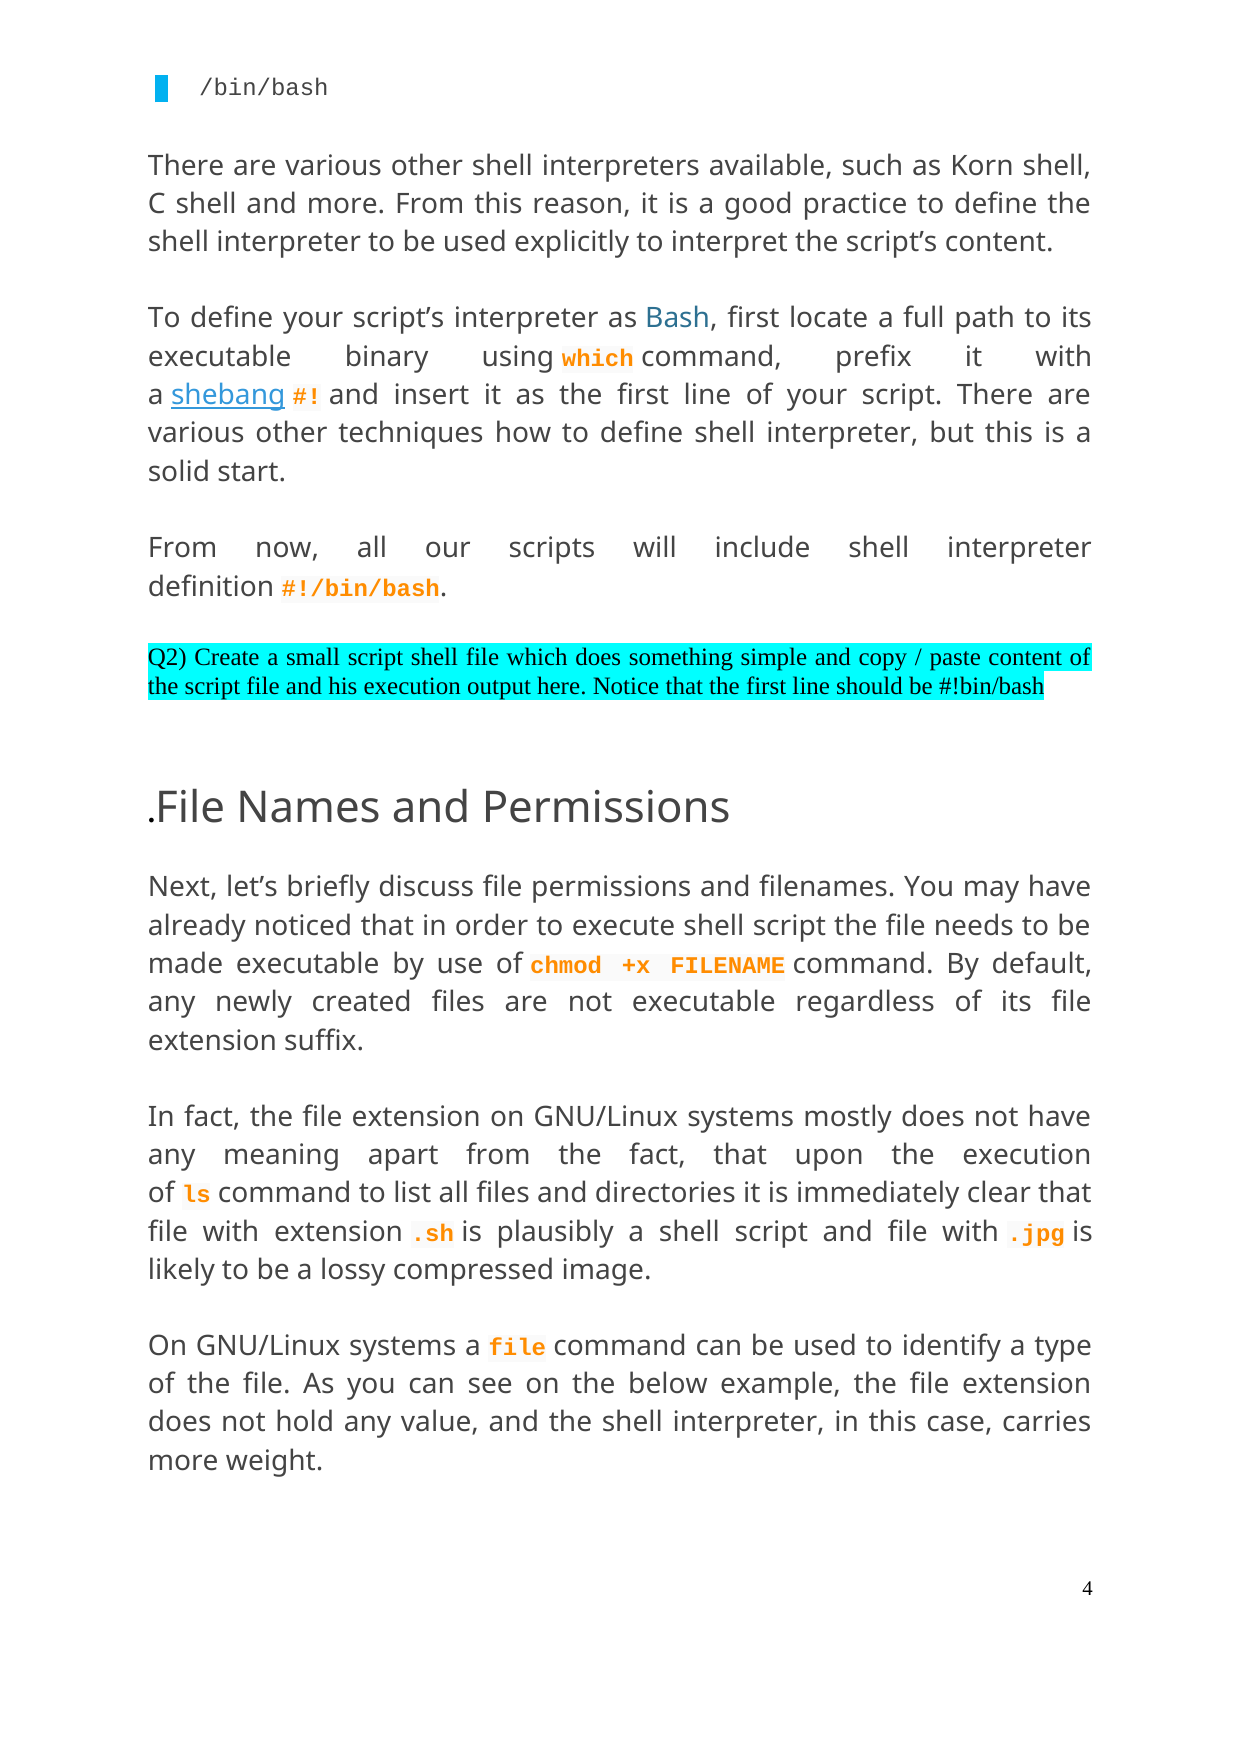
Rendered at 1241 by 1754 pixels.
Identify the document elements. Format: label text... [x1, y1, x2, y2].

text Next, let’s briefly discuss file permissions and filenames. You may have already noticed that in order to execute shell script the file needs to be made executable by use of chmod +x FILENAME command. By default, any newly created files are not executable regardless of its file extension suffix. [148, 867, 1092, 1058]
text On GNU/Linux systems a file command can be used to identify a type of the file. As you can see on the below example, the file extension does not hold any value, and the shell interpreter, in this case, carries more weight. [148, 1325, 1092, 1478]
text There are various other shell interpreters available, such as Korn shell, C shell and more. From this reason, it is a good practice to define the shell interpreter to be used explicitly to interpret the script’s content. [148, 145, 1092, 260]
text To define your script’s interpreter as Bash, first locate a full path to its executable binary using which command, prefix it with a shebang #! and insert it as the first line of your script. There are various other techniques how to define shell interpreter, but this is a solid start. [148, 297, 1092, 489]
subtitle File Names and Permissions [148, 776, 1092, 835]
text From now, all our scripts will include shell interpreter definition #!/bin/bash. [148, 527, 1092, 604]
text Q2) Create a small script shell file which does something simple and copy / paste content of the script file and his execution output here. Notice that the first line should be #!bin/bash [148, 642, 1092, 700]
text In fact, the file extension on GNU/Linux systems mostly does not have any meaning apart from the fact, that upon the execution of ls command to list all files and directories it is immediately clear that file with extension .sh is plausibly a shell script and file with .jpg is likely to be a lossy compressed image. [148, 1096, 1092, 1287]
text /bin/bash [168, 75, 1092, 102]
